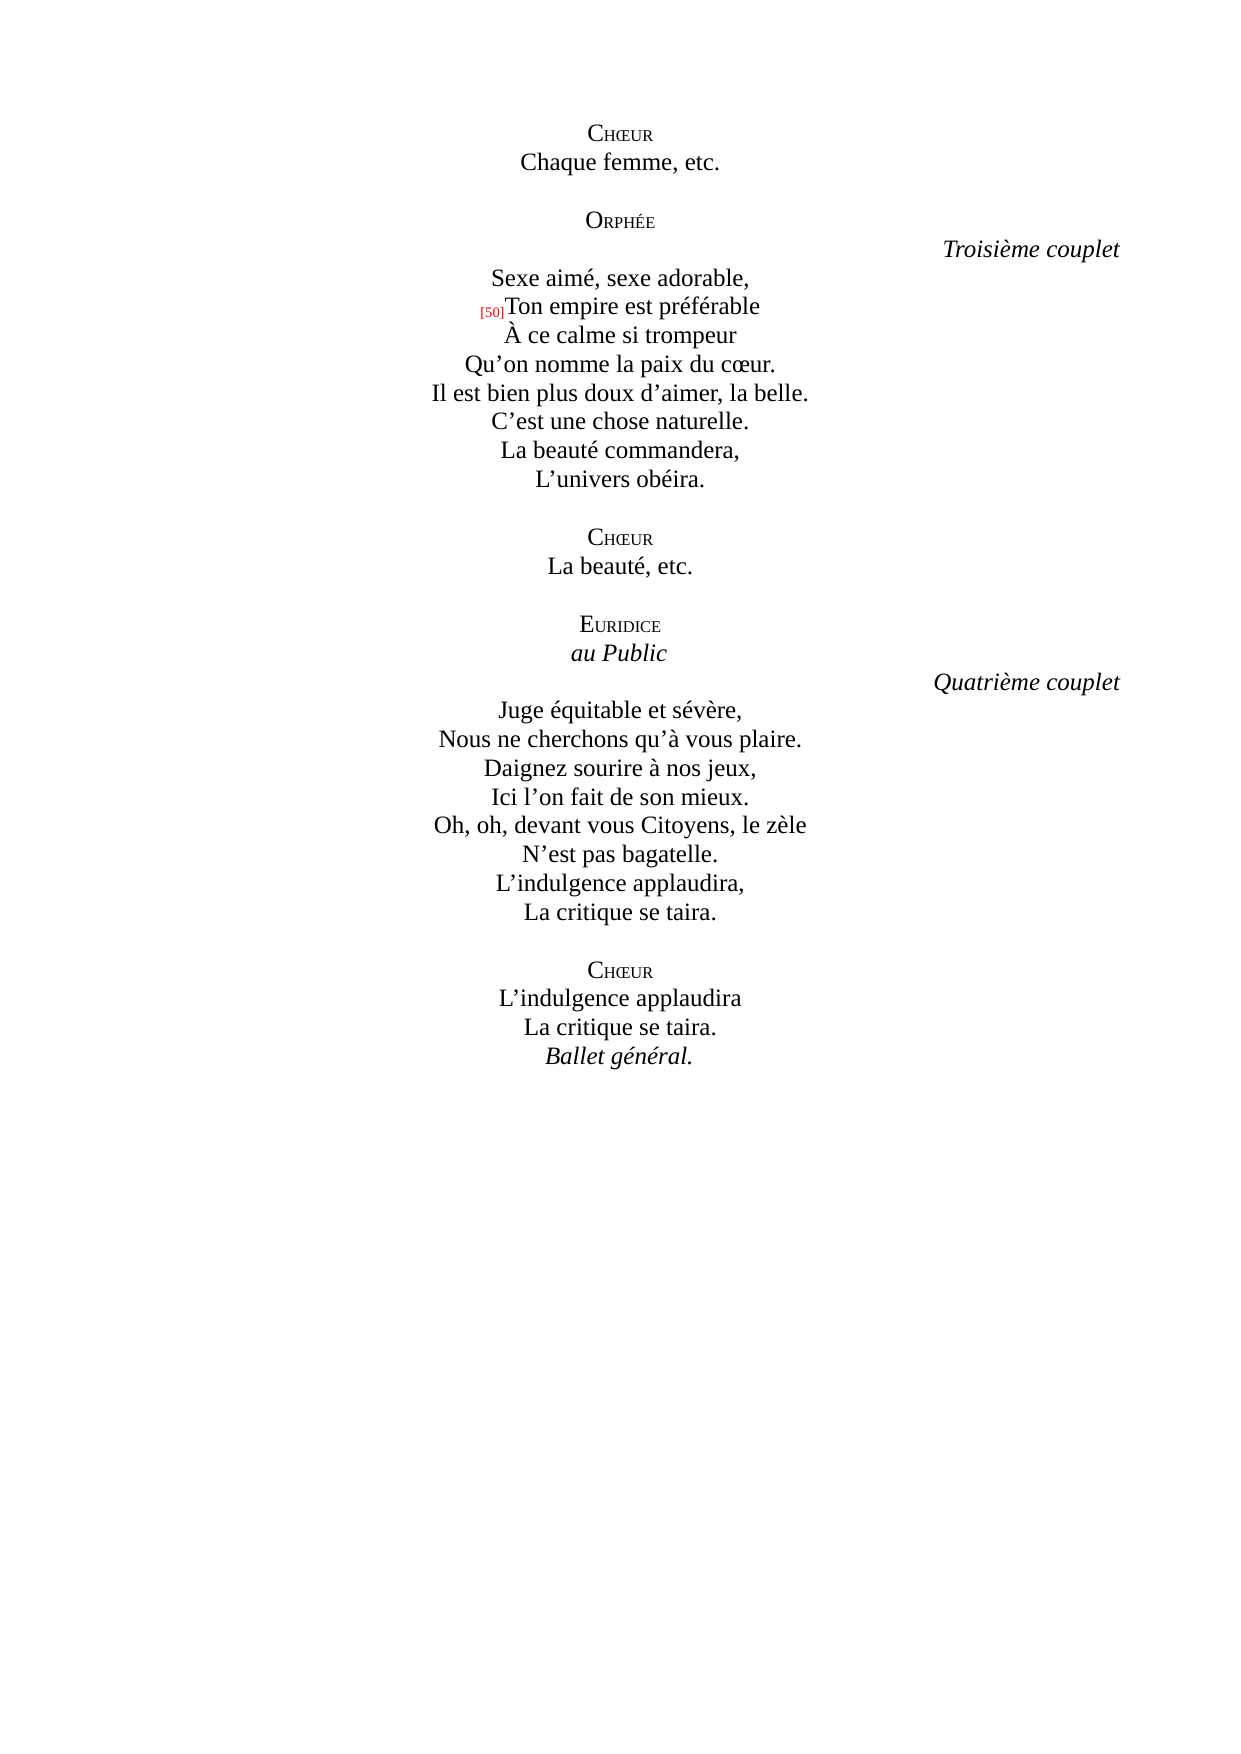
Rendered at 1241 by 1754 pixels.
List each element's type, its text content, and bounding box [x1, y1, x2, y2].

text N’est pas bagatelle. [118, 839, 1122, 868]
text À ce calme si trompeur [118, 320, 1122, 349]
text Daignez sourire à nos jeux, [118, 753, 1122, 782]
text Chœur [118, 118, 1122, 147]
text L’univers obéira. [118, 464, 1122, 493]
text Ici l’on fait de son mieux. [118, 782, 1122, 810]
text Oh, oh, devant vous Citoyens, le zèle [118, 810, 1122, 839]
text Qu’on nomme la paix du cœur. [118, 349, 1122, 378]
text Sexe aimé, sexe adorable, [118, 263, 1122, 291]
text La beauté, etc. [118, 551, 1122, 579]
text Quatrième couplet [118, 667, 1122, 695]
text Juge équitable et sévère, [118, 695, 1122, 724]
text Chœur [118, 955, 1122, 983]
text Chaque femme, etc. [118, 147, 1122, 176]
text L’indulgence applaudira, [118, 868, 1122, 897]
text La critique se taira. [118, 1012, 1122, 1041]
text Ballet général. [118, 1041, 1122, 1070]
text La critique se taira. [118, 897, 1122, 925]
text [50]Ton empire est préférable [118, 291, 1122, 320]
text Euridice [118, 609, 1122, 638]
text Chœur [118, 522, 1122, 551]
text Troisième couplet [118, 234, 1122, 263]
text au Public [118, 638, 1122, 667]
text La beauté commandera, [118, 435, 1122, 464]
text L’indulgence applaudira [118, 983, 1122, 1012]
text Orphée [118, 205, 1122, 234]
text Il est bien plus doux d’aimer, la belle. [118, 378, 1122, 406]
text Nous ne cherchons qu’à vous plaire. [118, 724, 1122, 753]
text C’est une chose naturelle. [118, 406, 1122, 435]
